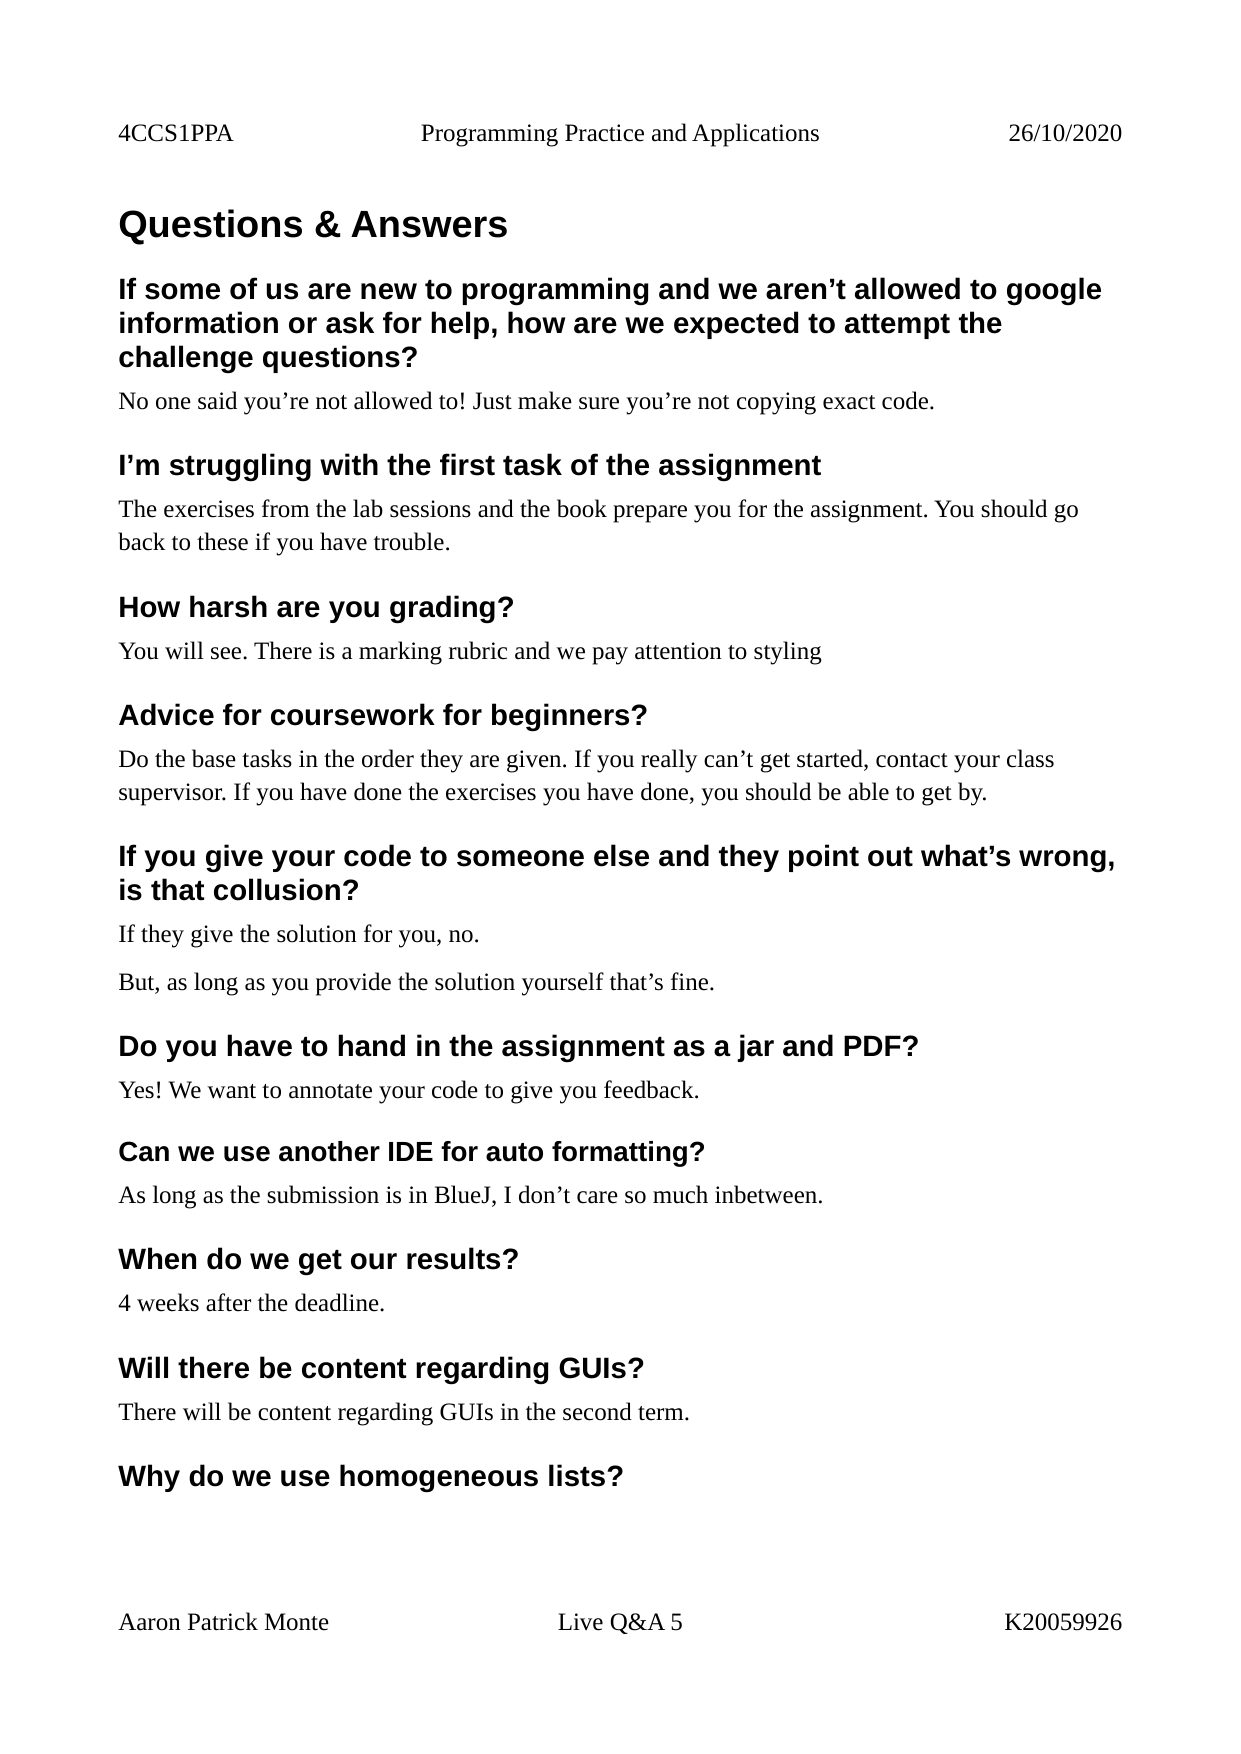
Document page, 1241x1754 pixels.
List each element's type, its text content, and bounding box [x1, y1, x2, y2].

text There will be content regarding GUIs in the second term. [118, 1397, 1122, 1426]
text As long as the submission is in BlueJ, I don’t care so much inbetween. [118, 1180, 1122, 1209]
text You will see. There is a marking rubric and we pay attention to styling [118, 636, 1122, 664]
subtitle If you give your code to someone else and they point out what’s wrong, is that collusion? [118, 839, 1122, 907]
text If they give the solution for you, no. [118, 919, 1122, 948]
subtitle Can we use another IDE for auto formatting? [118, 1136, 1122, 1167]
text Do the base tasks in the order they are given. If you really can’t get started, contact your class supervisor. If you have done the exercises you have done, you should be able to get by. [118, 744, 1122, 806]
subtitle Will there be content regarding GUIs? [118, 1351, 1122, 1384]
subtitle Do you have to hand in the assignment as a jar and PDF? [118, 1029, 1122, 1063]
subtitle Advice for coursework for beginners? [118, 698, 1122, 732]
text Yes! We want to annotate your code to give you feedback. [118, 1075, 1122, 1104]
subtitle Why do we use homogeneous lists? [118, 1459, 1122, 1493]
text But, as long as you provide the solution yourself that’s fine. [118, 967, 1122, 996]
subtitle Questions & Answers [118, 201, 1122, 245]
subtitle If some of us are new to programming and we aren’t allowed to google information or ask for help, how are we expected to attempt the challenge questions? [118, 272, 1122, 373]
text 4 weeks after the deadline. [118, 1288, 1122, 1317]
subtitle I’m struggling with the first task of the assignment [118, 448, 1122, 482]
text The exercises from the lab sessions and the book prepare you for the assignment. You should go back to these if you have trouble. [118, 494, 1122, 556]
subtitle When do we get our results? [118, 1242, 1122, 1276]
subtitle How harsh are you grading? [118, 589, 1122, 623]
text No one said you’re not allowed to! Just make sure you’re not copying exact code. [118, 386, 1122, 414]
